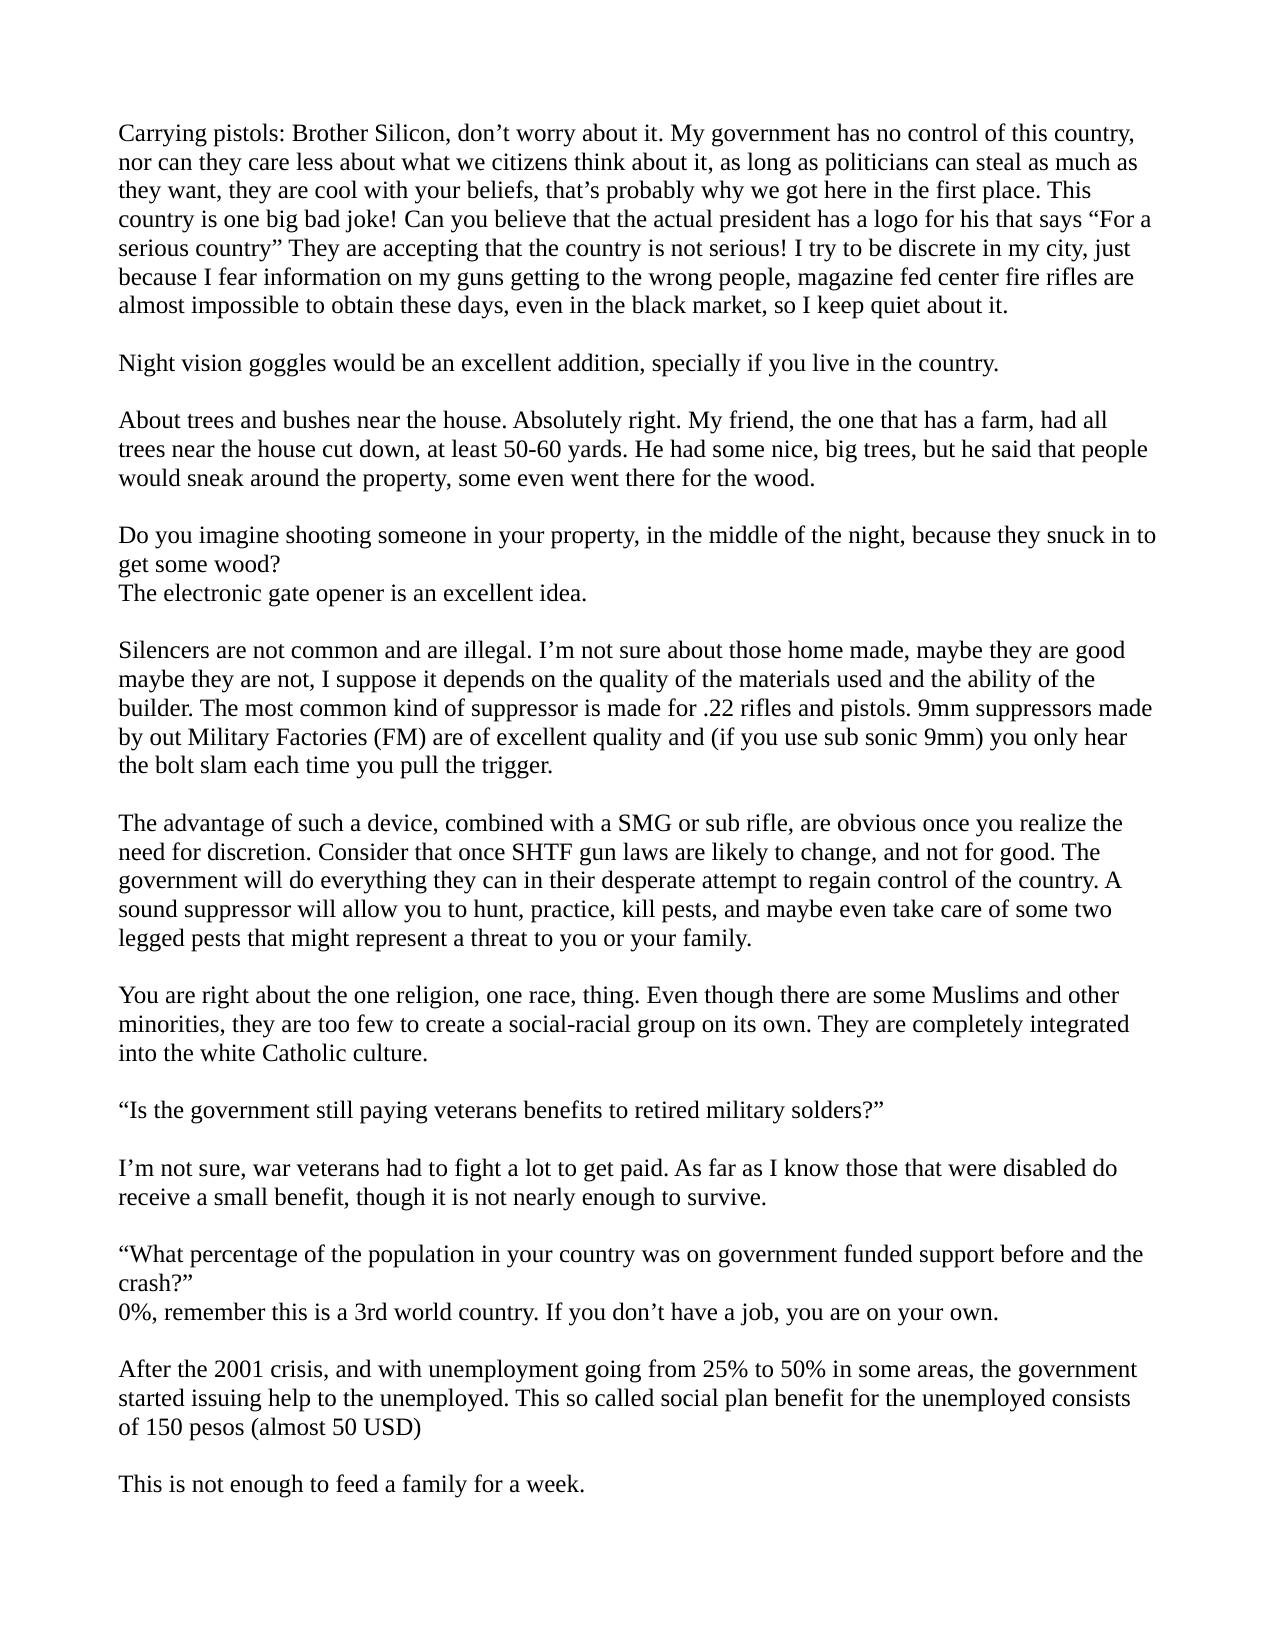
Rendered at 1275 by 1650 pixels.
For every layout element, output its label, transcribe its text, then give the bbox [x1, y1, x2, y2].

text The electronic gate opener is an excellent idea. [118, 578, 1157, 607]
text Night vision goggles would be an excellent addition, specially if you live in the country. [118, 348, 1157, 377]
text Carrying pistols: Brother Silicon, don’t worry about it. My government has no control of this country, nor can they care less about what we citizens think about it, as long as politicians can steal as much as they want, they are cool with your beliefs, that’s probably why we got here in the first place. This country is one big bad joke! Can you believe that the actual president has a logo for his that says “For a serious country” They are accepting that the country is not serious! I try to be discrete in my city, just because I fear information on my guns getting to the wrong people, magazine fed center fire rifles are almost impossible to obtain these days, even in the black market, so I keep quiet about it. [118, 118, 1157, 319]
text Do you imagine shooting someone in your property, in the middle of the night, because they snuck in to get some wood? [118, 521, 1157, 578]
text Silencers are not common and are illegal. I’m not sure about those home made, maybe they are good maybe they are not, I suppose it depends on the quality of the materials used and the ability of the builder. The most common kind of suppressor is made for .22 rifles and pistols. 9mm suppressors made by out Military Factories (FM) are of excellent quality and (if you use sub sonic 9mm) you only hear the bolt slam each time you pull the trigger. [118, 636, 1157, 779]
text “Is the government still paying veterans benefits to retired military solders?” [118, 1096, 1157, 1124]
text You are right about the one religion, one race, thing. Even though there are some Muslims and other minorities, they are too few to create a social-racial group on its own. They are completely integrated into the white Catholic culture. [118, 981, 1157, 1067]
text About trees and bushes near the house. Absolutely right. My friend, the one that has a farm, had all trees near the house cut down, at least 50-60 yards. He had some nice, big trees, but he said that people would sneak around the property, some even went there for the wood. [118, 406, 1157, 492]
text I’m not sure, war veterans had to fight a lot to get paid. As far as I know those that were disabled do receive a small benefit, though it is not nearly enough to survive. [118, 1153, 1157, 1211]
text This is not enough to feed a family for a week. [118, 1469, 1157, 1498]
text After the 2001 crisis, and with unemployment going from 25% to 50% in some areas, the government started issuing help to the unemployed. This so called social plan benefit for the unemployed consists of 150 pesos (almost 50 USD) [118, 1354, 1157, 1441]
text 0%, remember this is a 3rd world country. If you don’t have a job, you are on your own. [118, 1297, 1157, 1326]
text The advantage of such a device, combined with a SMG or sub rifle, are obvious once you realize the need for discretion. Consider that once SHTF gun laws are likely to change, and not for good. The government will do everything they can in their desperate attempt to regain control of the country. A sound suppressor will allow you to hunt, practice, kill pests, and maybe even take care of some two legged pests that might represent a threat to you or your family. [118, 808, 1157, 952]
text “What percentage of the population in your country was on government funded support before and the crash?” [118, 1239, 1157, 1297]
